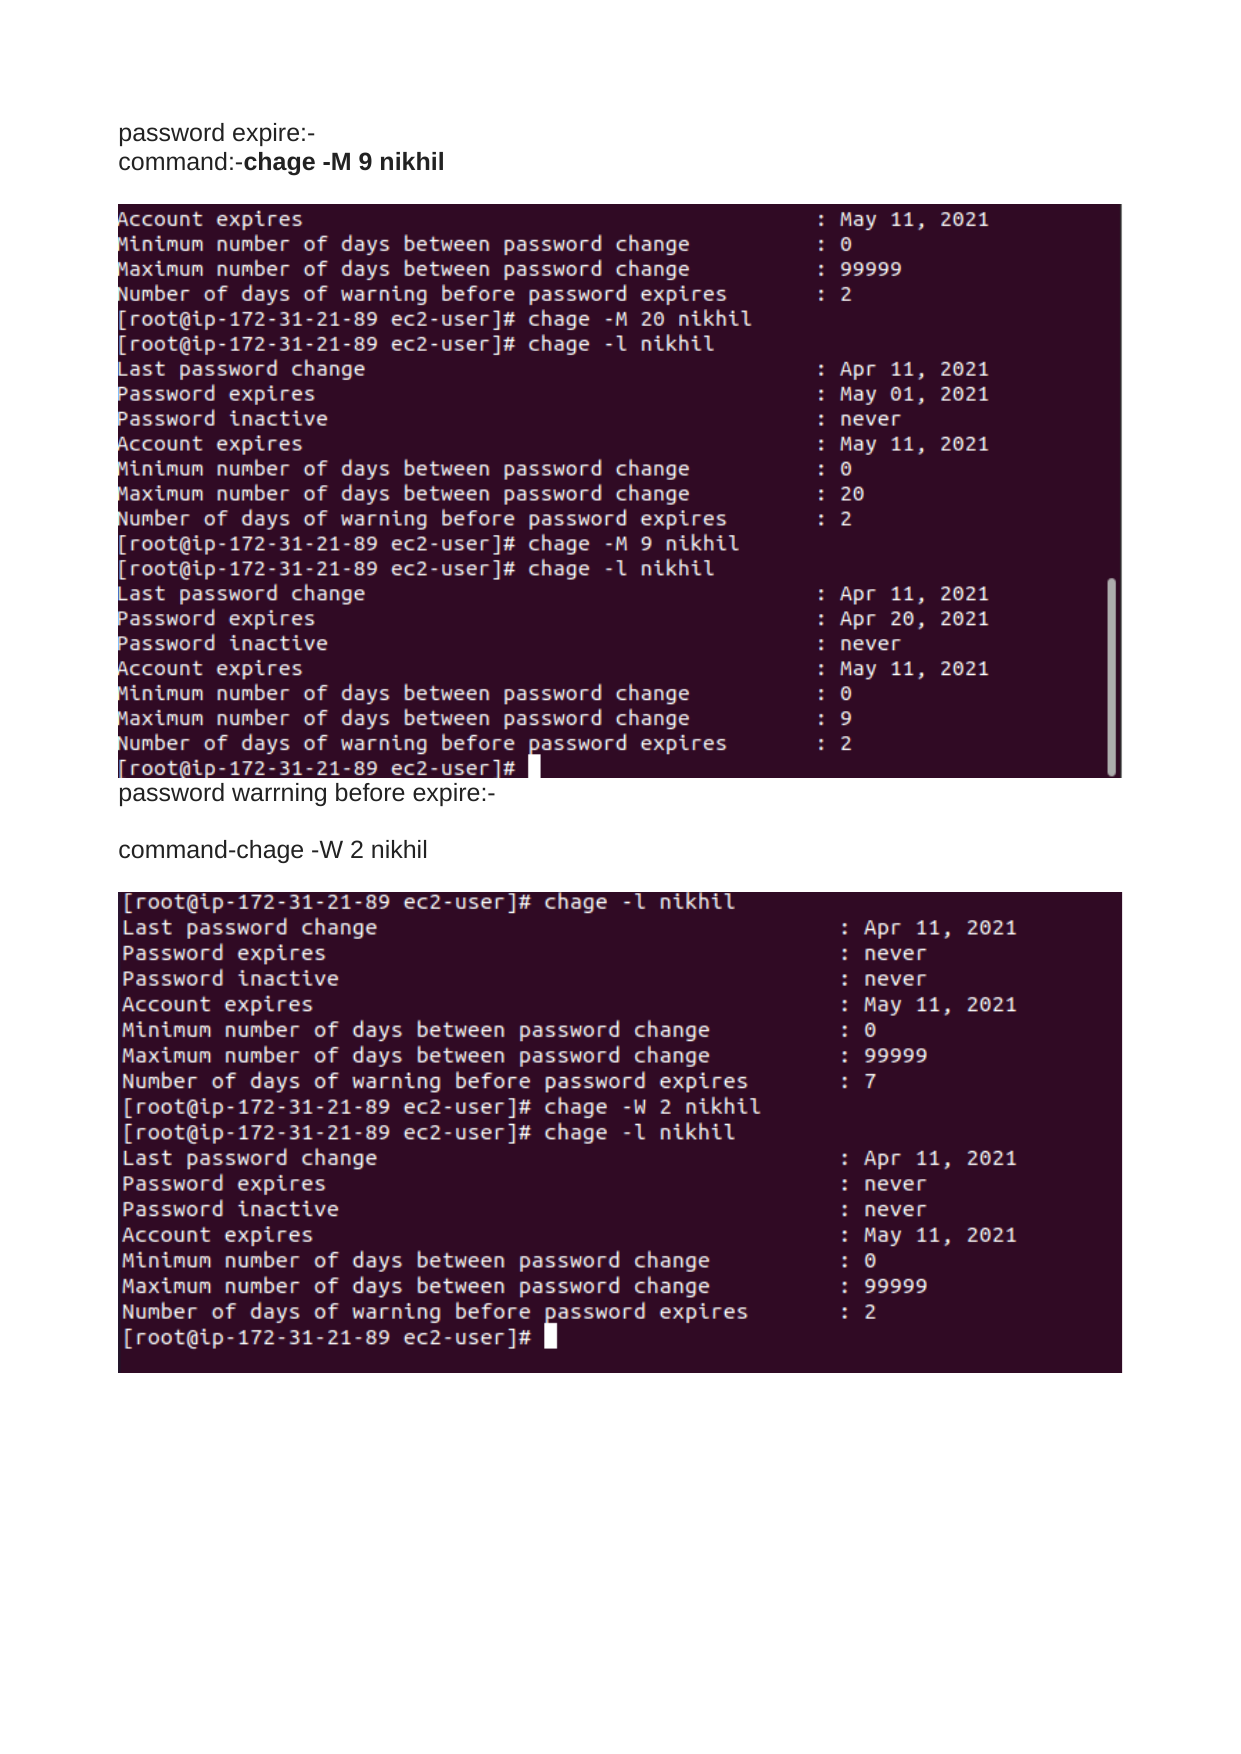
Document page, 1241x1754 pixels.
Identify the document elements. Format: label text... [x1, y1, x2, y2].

picture [118, 892, 1123, 1373]
text command-chage -W 2 nikhil [118, 835, 1122, 864]
text command:-chage -M 9 nikhil [118, 147, 1122, 176]
text password warrning before expire:- [118, 778, 1122, 806]
picture [118, 204, 1123, 778]
text password expire:- [118, 118, 1122, 147]
